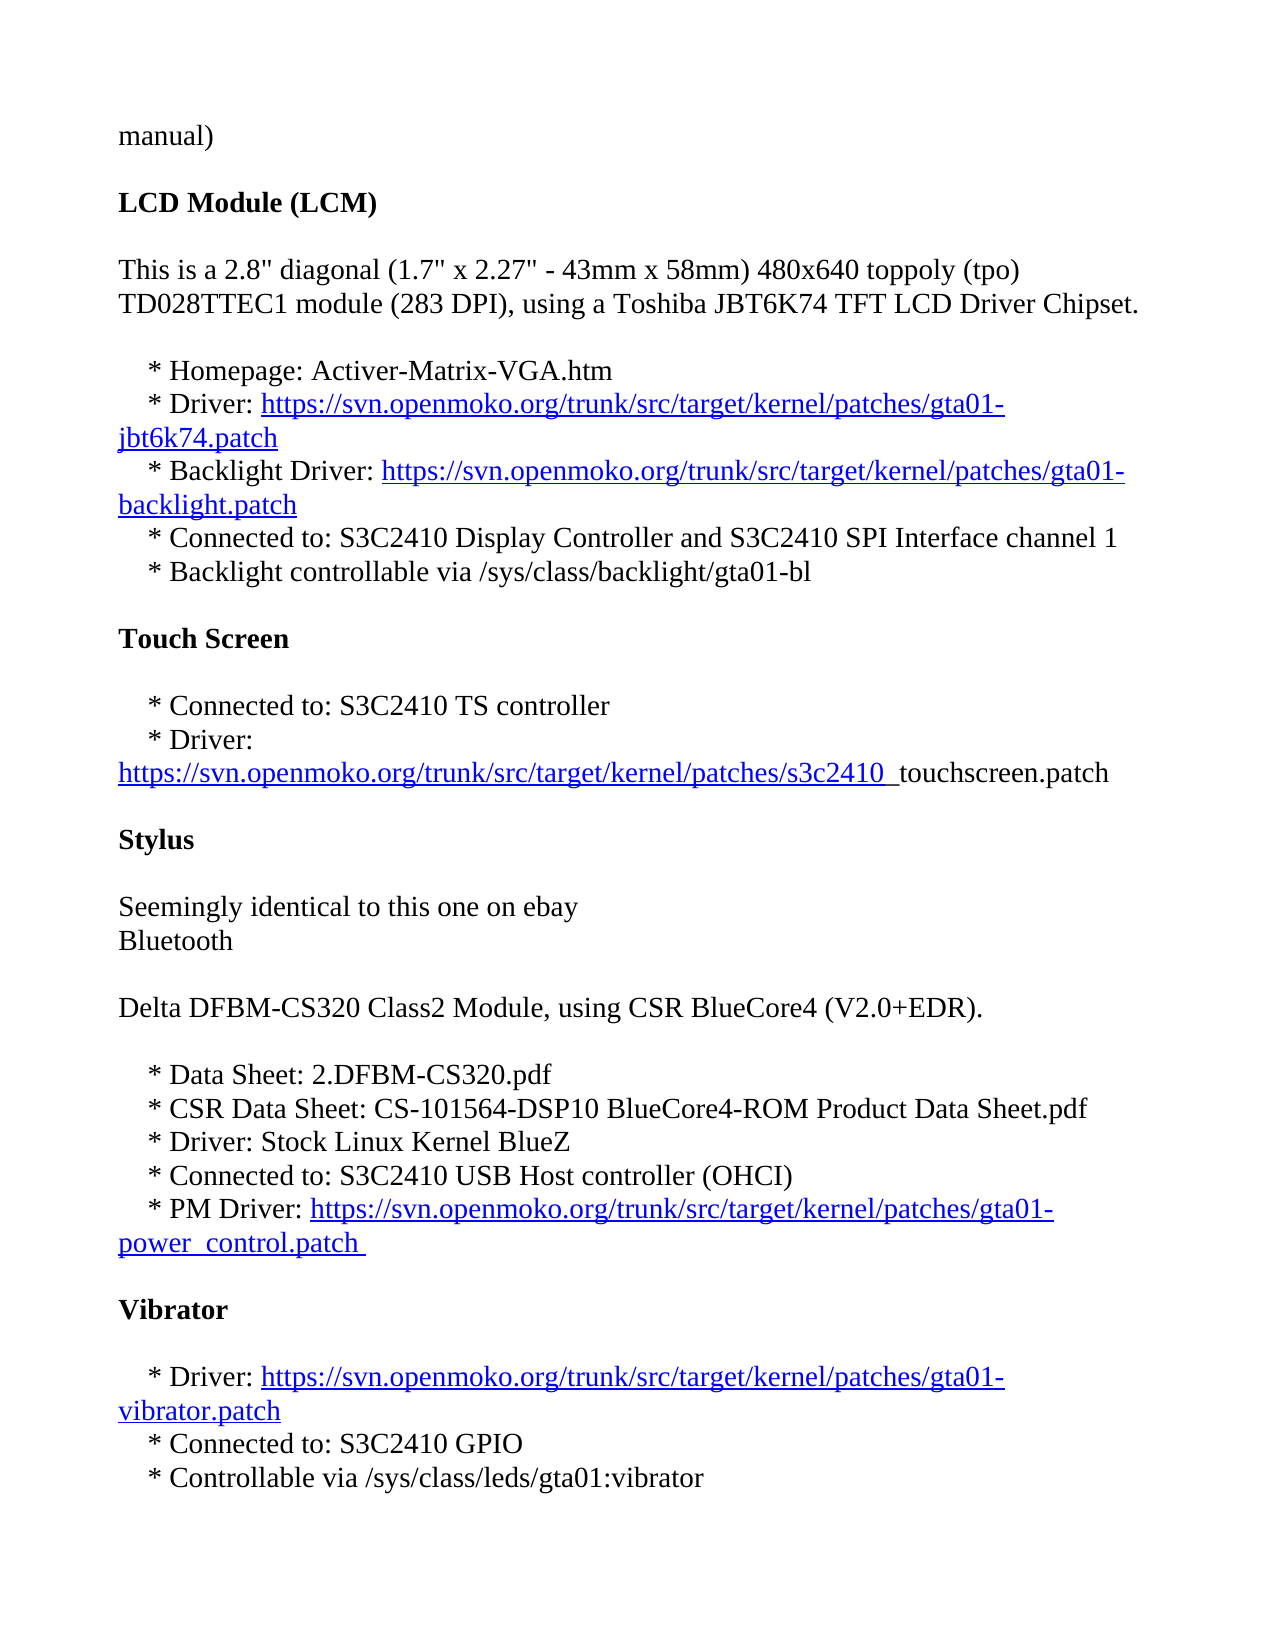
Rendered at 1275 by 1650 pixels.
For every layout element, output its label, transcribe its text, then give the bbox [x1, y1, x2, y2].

text Bluetooth [118, 923, 1157, 957]
text Seemingly identical to this one on ebay [118, 889, 1157, 923]
text * Driver: Stock Linux Kernel BlueZ [118, 1124, 1157, 1158]
text * Homepage: Activer-Matrix-VGA.htm [118, 353, 1157, 386]
text * Driver: https://svn.openmoko.org/trunk/src/target/kernel/patches/gta01-jbt6k74.patch [118, 386, 1157, 453]
text * Connected to: S3C2410 GPIO [118, 1426, 1157, 1460]
text LCD Module (LCM) [118, 185, 1157, 219]
text * CSR Data Sheet: CS-101564-DSP10 BlueCore4-ROM Product Data Sheet.pdf [118, 1091, 1157, 1124]
text Delta DFBM-CS320 Class2 Module, using CSR BlueCore4 (V2.0+EDR). [118, 990, 1157, 1024]
text manual) [118, 118, 1157, 152]
text * Connected to: S3C2410 TS controller [118, 688, 1157, 722]
text * Backlight controllable via /sys/class/backlight/gta01-bl [118, 554, 1157, 588]
text This is a 2.8" diagonal (1.7" x 2.27" - 43mm x 58mm) 480x640 toppoly (tpo) TD028TTEC1 module (283 DPI), using a Toshiba JBT6K74 TFT LCD Driver Chipset. [118, 252, 1157, 319]
text Vibrator [118, 1292, 1157, 1326]
text * PM Driver: https://svn.openmoko.org/trunk/src/target/kernel/patches/gta01-power_control.patch [118, 1191, 1157, 1258]
text Stylus [118, 822, 1157, 856]
text * Backlight Driver: https://svn.openmoko.org/trunk/src/target/kernel/patches/gta01-backlight.patch [118, 453, 1157, 521]
text * Controllable via /sys/class/leds/gta01:vibrator [118, 1460, 1157, 1493]
text * Connected to: S3C2410 Display Controller and S3C2410 SPI Interface channel 1 [118, 521, 1157, 554]
text Touch Screen [118, 621, 1157, 655]
text * Connected to: S3C2410 USB Host controller (OHCI) [118, 1158, 1157, 1191]
text * Driver: https://svn.openmoko.org/trunk/src/target/kernel/patches/gta01-vibrator.patch [118, 1359, 1157, 1426]
text * Driver: https://svn.openmoko.org/trunk/src/target/kernel/patches/s3c2410_touchscreen.patch [118, 722, 1157, 789]
text * Data Sheet: 2.DFBM-CS320.pdf [118, 1057, 1157, 1091]
